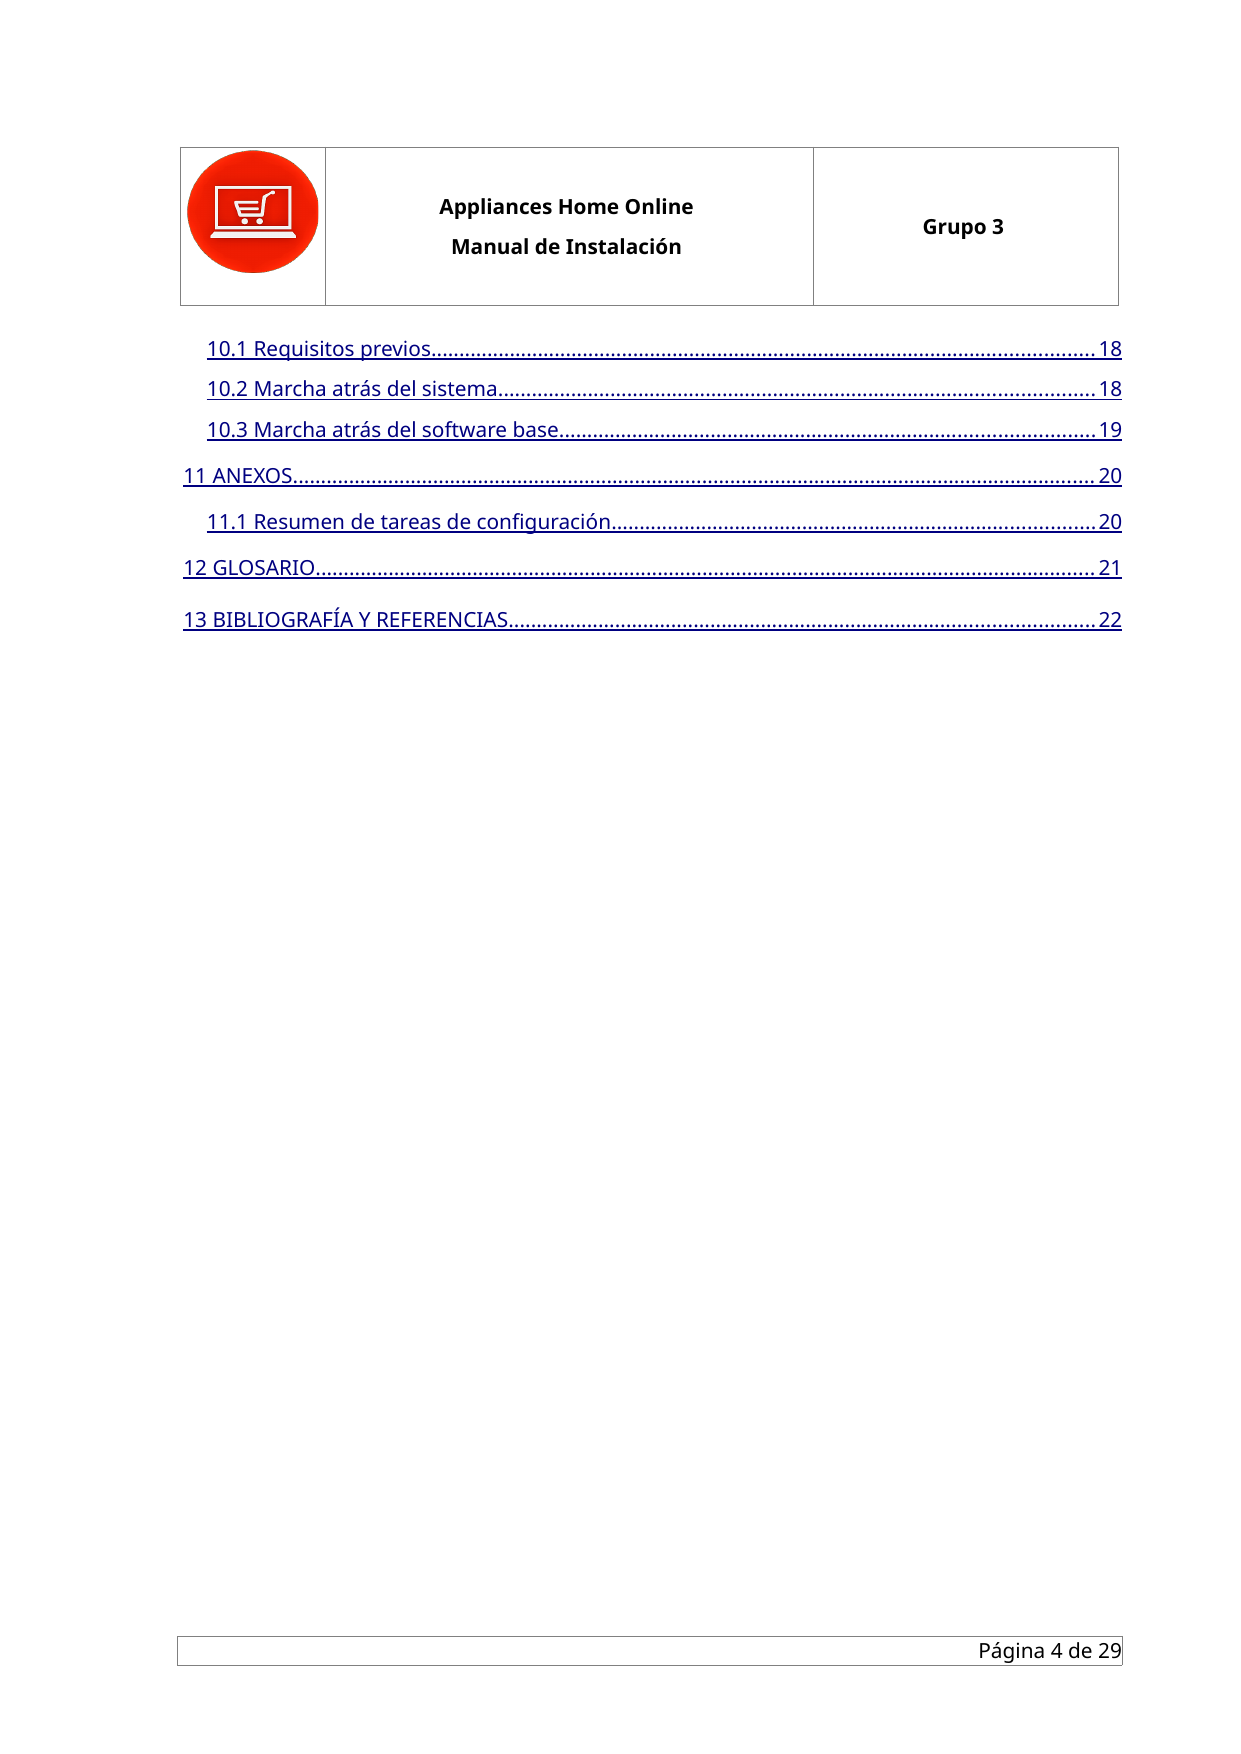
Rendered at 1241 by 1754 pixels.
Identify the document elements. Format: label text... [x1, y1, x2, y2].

text 11.1 Resumen de tareas de configuración 20 [207, 507, 1122, 531]
text 10.3 Marcha atrás del software base 19 [207, 415, 1122, 439]
text 13 BIBLIOGRAFÍA Y REFERENCIAS 22 [183, 605, 1122, 629]
text 11 ANEXOS 20 [183, 461, 1122, 485]
text 12 GLOSARIO 21 [183, 553, 1122, 577]
text 10.2 Marcha atrás del sistema 18 [207, 374, 1122, 399]
text 10.1 Requisitos previos 18 [207, 334, 1122, 358]
